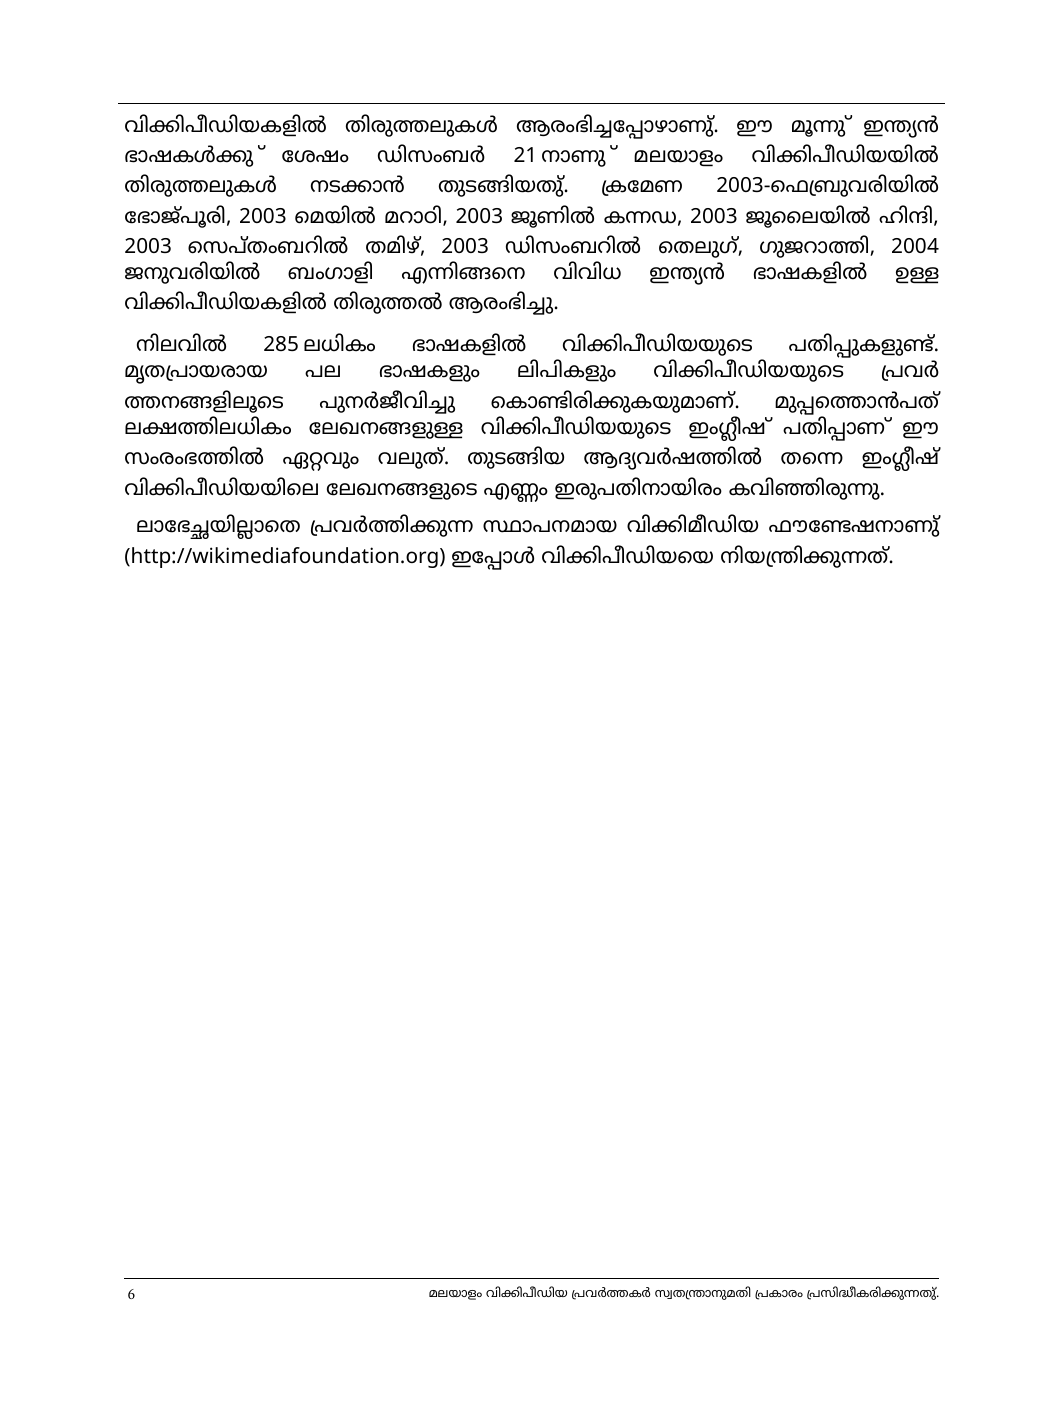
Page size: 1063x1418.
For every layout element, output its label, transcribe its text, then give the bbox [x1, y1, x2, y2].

text നിലവില്‍ 285ലധികം ഭാഷകളില്‍ വിക്കിപീഡിയയുടെ പതിപ്പുകളുണ്ട്. മൃതപ്രായരായ പല ഭാഷകളും ലിപികളും വിക്കിപീഡിയയുടെ പ്രവര്‍ത്തനങ്ങളിലൂടെ പുനര്‍ജീവിച്ചു കൊണ്ടിരിക്കുകയുമാണ്. മുപ്പത്തൊന്‍പത് ലക്ഷത്തിലധികം ലേഖനങ്ങളുള്ള വിക്കിപീഡിയയുടെ ഇംഗ്ലീഷ് പതിപ്പാണ് ഈ സംരംഭത്തില്‍ ഏറ്റവും വലുത്. തുടങ്ങിയ ആദ്യവര്‍ഷത്തില്‍ തന്നെ ഇംഗ്ലീഷ് വിക്കിപീഡിയയിലെ ലേഖനങ്ങളുടെ എണ്ണം ഇരുപതിനായിരം കവിഞ്ഞിരുന്നു. [124, 329, 939, 503]
text ലാഭേച്ഛയില്ലാതെ പ്രവര്‍ത്തിക്കുന്ന സ്ഥാപനമായ വിക്കിമീഡിയ ഫൗണ്ടേഷനാണു് (http://wikimediafoundation.org) ഇപ്പോള്‍ വിക്കിപീഡിയയെ നിയന്ത്രിക്കുന്നത്‌. [124, 515, 939, 571]
text വിക്കിപീഡിയകളില്‍ തിരുത്തലുകള്‍ ആരംഭിച്ചപ്പോഴാണു്. ഈ മൂന്നു് ഇന്ത്യന്‍ ഭാഷകള്‍ക്കു് ശേഷം ഡിസംബര്‍ 21നാണു് മലയാളം വിക്കിപീഡിയയില്‍ തിരുത്തലുകള്‍ നടക്കാന്‍ തുടങ്ങിയതു്. ക്രമേണ 2003-ഫെബ്രുവരിയില്‍ ഭോജ്പൂരി, 2003 മെയില്‍ മറാഠി, 2003 ജൂണില്‍ കന്നഡ, 2003 ജൂലൈയില്‍ ഹിന്ദി, 2003 സെപ്തംബറില്‍ തമിഴ്, 2003 ഡിസംബറില്‍ തെലുഗ്, ഗുജറാത്തി, 2004 ജനുവരിയില്‍ ബംഗാളി എന്നിങ്ങനെ വിവിധ ഇന്ത്യന്‍ ഭാഷകളില്‍ ഉള്ള വിക്കിപീഡിയകളില്‍ തിരുത്തല്‍ ആരംഭിച്ചു. [124, 110, 939, 318]
